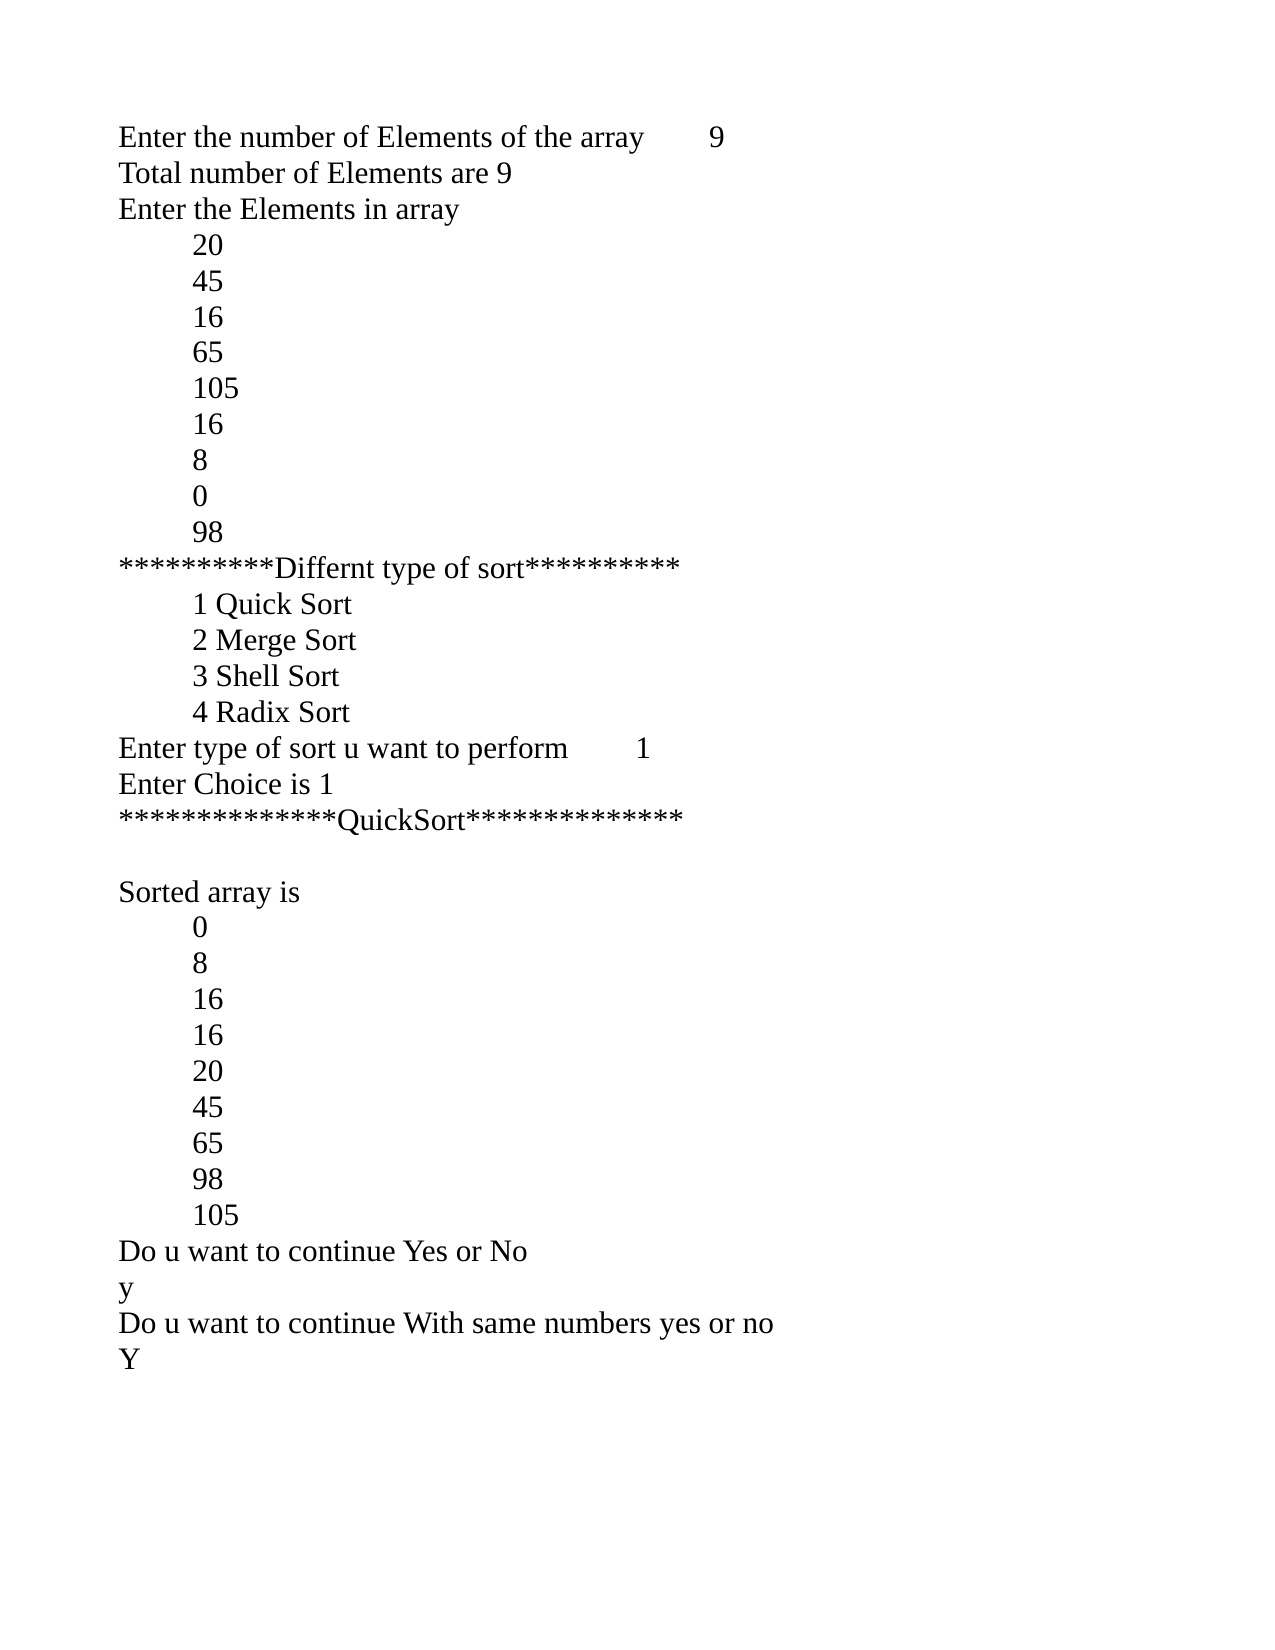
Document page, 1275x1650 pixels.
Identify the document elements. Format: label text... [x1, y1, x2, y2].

text 16 [118, 298, 1157, 334]
text 8 [118, 945, 1157, 981]
text 105 [118, 1196, 1157, 1232]
text 16 [118, 981, 1157, 1017]
text 8 [118, 442, 1157, 477]
text 45 [118, 1088, 1157, 1124]
text 65 [118, 1124, 1157, 1160]
text 105 [118, 370, 1157, 406]
text Do u want to continue With same numbers yes or no [118, 1304, 1157, 1340]
text Total number of Elements are 9 [118, 154, 1157, 190]
text **********Differnt type of sort********** [118, 549, 1157, 585]
text **************QuickSort************** [118, 801, 1157, 837]
text Y [118, 1340, 1157, 1376]
text Enter the number of Elements of the array 9 [118, 118, 1157, 154]
text 3 Shell Sort [118, 657, 1157, 693]
text 0 [118, 909, 1157, 945]
text 98 [118, 513, 1157, 549]
text 45 [118, 262, 1157, 298]
text 0 [118, 477, 1157, 513]
text 16 [118, 406, 1157, 442]
text 20 [118, 1052, 1157, 1088]
text Enter type of sort u want to perform 1 [118, 729, 1157, 765]
text Enter Choice is 1 [118, 765, 1157, 801]
text y [118, 1268, 1157, 1304]
text 20 [118, 226, 1157, 262]
text Do u want to continue Yes or No [118, 1232, 1157, 1268]
text Enter the Elements in array [118, 190, 1157, 226]
text 98 [118, 1160, 1157, 1196]
text 1 Quick Sort [118, 585, 1157, 621]
text 65 [118, 334, 1157, 370]
text 4 Radix Sort [118, 693, 1157, 729]
text 2 Merge Sort [118, 621, 1157, 657]
text 16 [118, 1017, 1157, 1052]
text Sorted array is [118, 873, 1157, 909]
